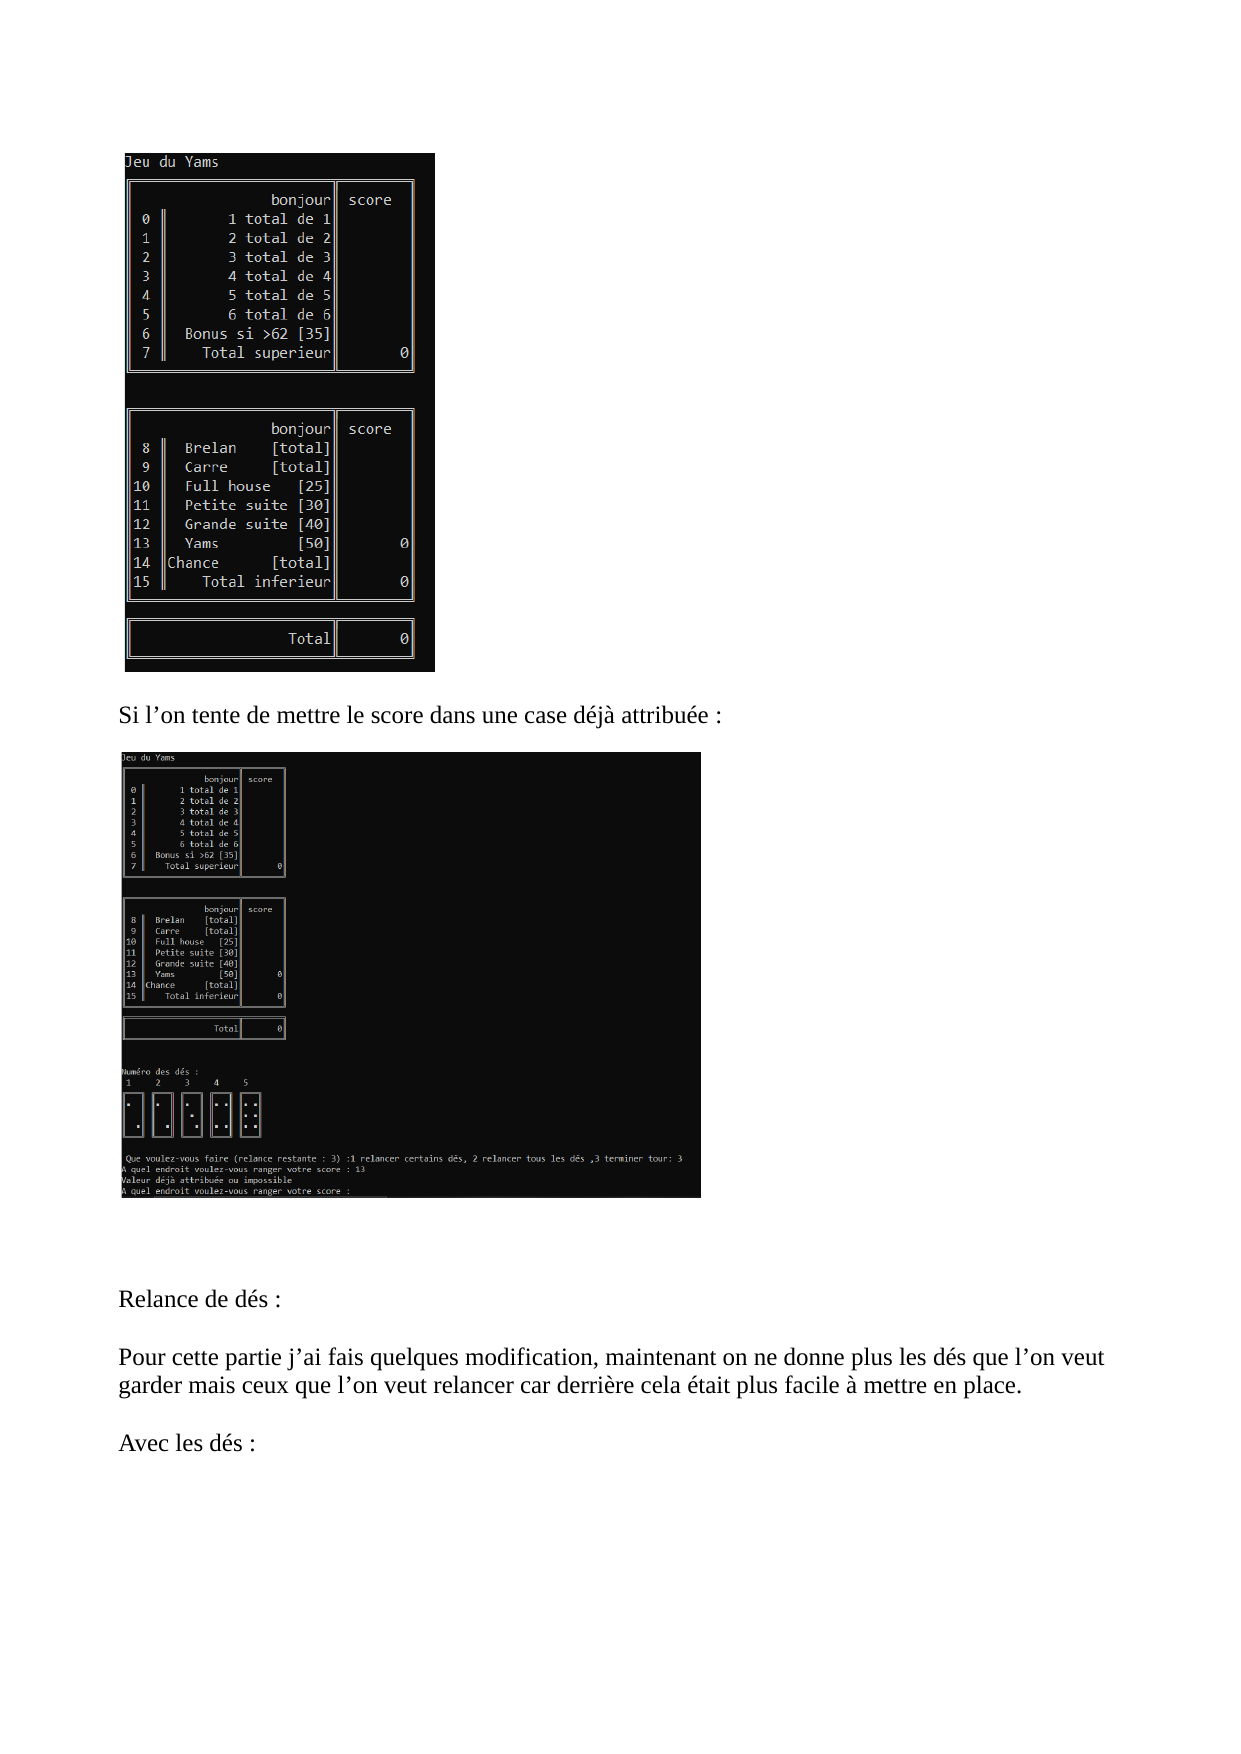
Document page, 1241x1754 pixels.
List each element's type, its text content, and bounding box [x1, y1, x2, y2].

text Relance de dés : [118, 1284, 1122, 1313]
text Si l’on tente de mettre le score dans une case déjà attribuée : [118, 700, 1122, 729]
text Avec les dés : [118, 1428, 1122, 1457]
picture [124, 153, 435, 672]
text Pour cette partie j’ai fais quelques modification, maintenant on ne donne plus les dés que l’on veut garder mais ceux que l’on veut relancer car derrière cela était plus facile à mettre en place. [118, 1342, 1122, 1399]
picture [121, 752, 701, 1198]
